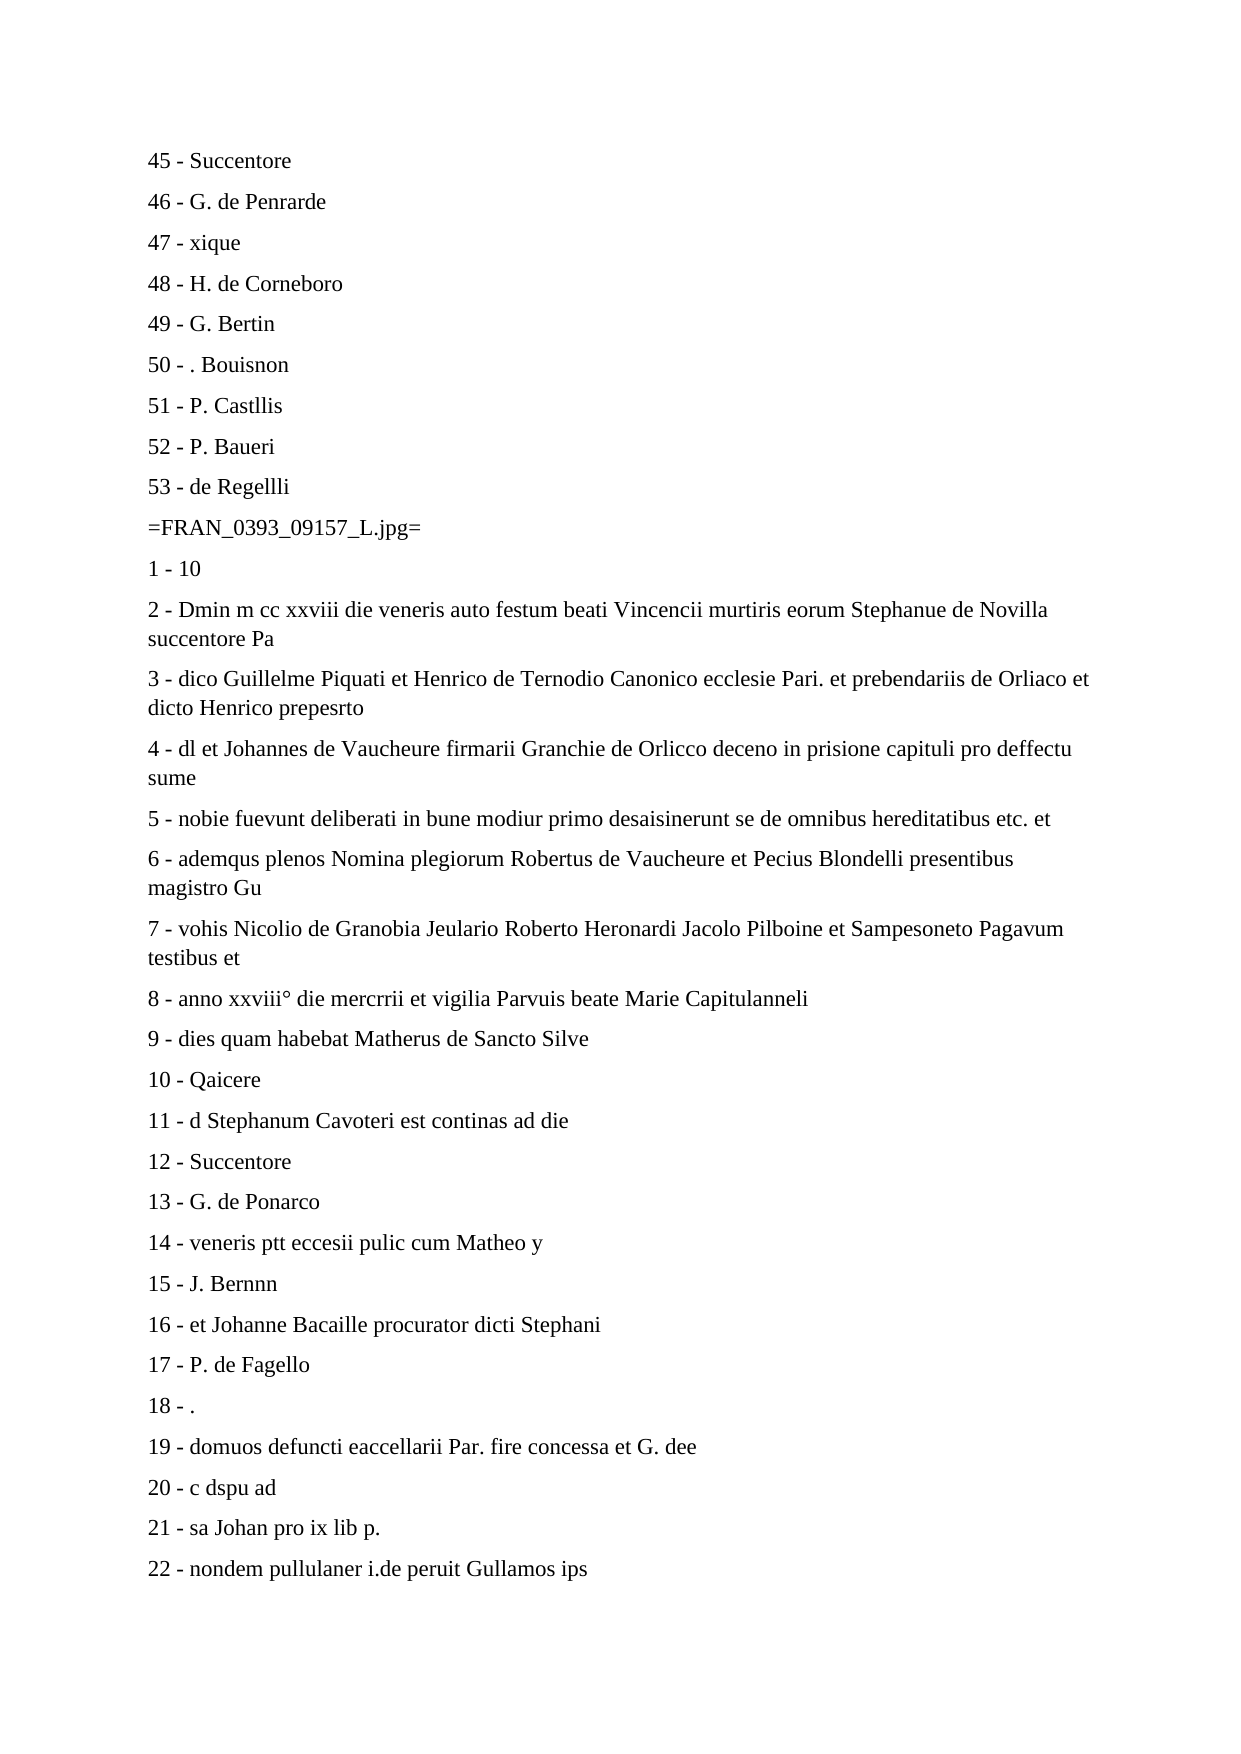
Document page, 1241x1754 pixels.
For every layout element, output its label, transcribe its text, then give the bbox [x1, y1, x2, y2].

text 2 - Dmin m cc xxviii die veneris auto festum beati Vincencii murtiris eorum Stephanue de Novilla succentore Pa [148, 596, 1093, 651]
text 13 - G. de Ponarco [148, 1188, 1093, 1215]
text 3 - dico Guillelme Piquati et Henrico de Ternodio Canonico ecclesie Pari. et prebendariis de Orliaco et dicto Henrico prepesrto [148, 665, 1093, 721]
text 52 - P. Baueri [148, 433, 1093, 459]
text 7 - vohis Nicolio de Granobia Jeulario Roberto Heronardi Jacolo Pilboine et Sampesoneto Pagavum testibus et [148, 915, 1093, 970]
text 9 - dies quam habebat Matherus de Sancto Silve [148, 1026, 1093, 1052]
text 15 - J. Bernnn [148, 1270, 1093, 1296]
text 16 - et Johanne Bacaille procurator dicti Stephani [148, 1311, 1093, 1337]
text 11 - d Stephanum Cavoteri est continas ad die [148, 1107, 1093, 1133]
text 20 - c dspu ad [148, 1473, 1093, 1500]
text 8 - anno xxviii° die mercrrii et vigilia Parvuis beate Marie Capitulanneli [148, 985, 1093, 1011]
text 4 - dl et Johannes de Vaucheure firmarii Granchie de Orlicco deceno in prisione capituli pro deffectu sume [148, 735, 1093, 790]
text 22 - nondem pullulaner i.de peruit Gullamos ips [148, 1555, 1093, 1581]
text 48 - H. de Corneboro [148, 270, 1093, 296]
text 18 - . [148, 1392, 1093, 1418]
text 19 - domuos defuncti eaccellarii Par. fire concessa et G. dee [148, 1433, 1093, 1459]
text 53 - de Regellli [148, 473, 1093, 500]
text 14 - veneris ptt eccesii pulic cum Matheo y [148, 1229, 1093, 1256]
text 10 - Qaicere [148, 1066, 1093, 1093]
text 1 - 10 [148, 555, 1093, 581]
text 17 - P. de Fagello [148, 1351, 1093, 1378]
text 21 - sa Johan pro ix lib p. [148, 1514, 1093, 1541]
text 46 - G. de Penrarde [148, 188, 1093, 215]
text 45 - Succentore [148, 148, 1093, 174]
text 50 - . Bouisnon [148, 351, 1093, 378]
text =FRAN_0393_09157_L.jpg= [148, 514, 1093, 541]
text 51 - P. Castllis [148, 392, 1093, 418]
text 5 - nobie fuevunt deliberati in bune modiur primo desaisinerunt se de omnibus hereditatibus etc. et [148, 805, 1093, 831]
text 12 - Succentore [148, 1148, 1093, 1174]
text 49 - G. Bertin [148, 311, 1093, 337]
text 47 - xique [148, 229, 1093, 255]
text 6 - ademqus plenos Nomina plegiorum Robertus de Vaucheure et Pecius Blondelli presentibus magistro Gu [148, 845, 1093, 901]
